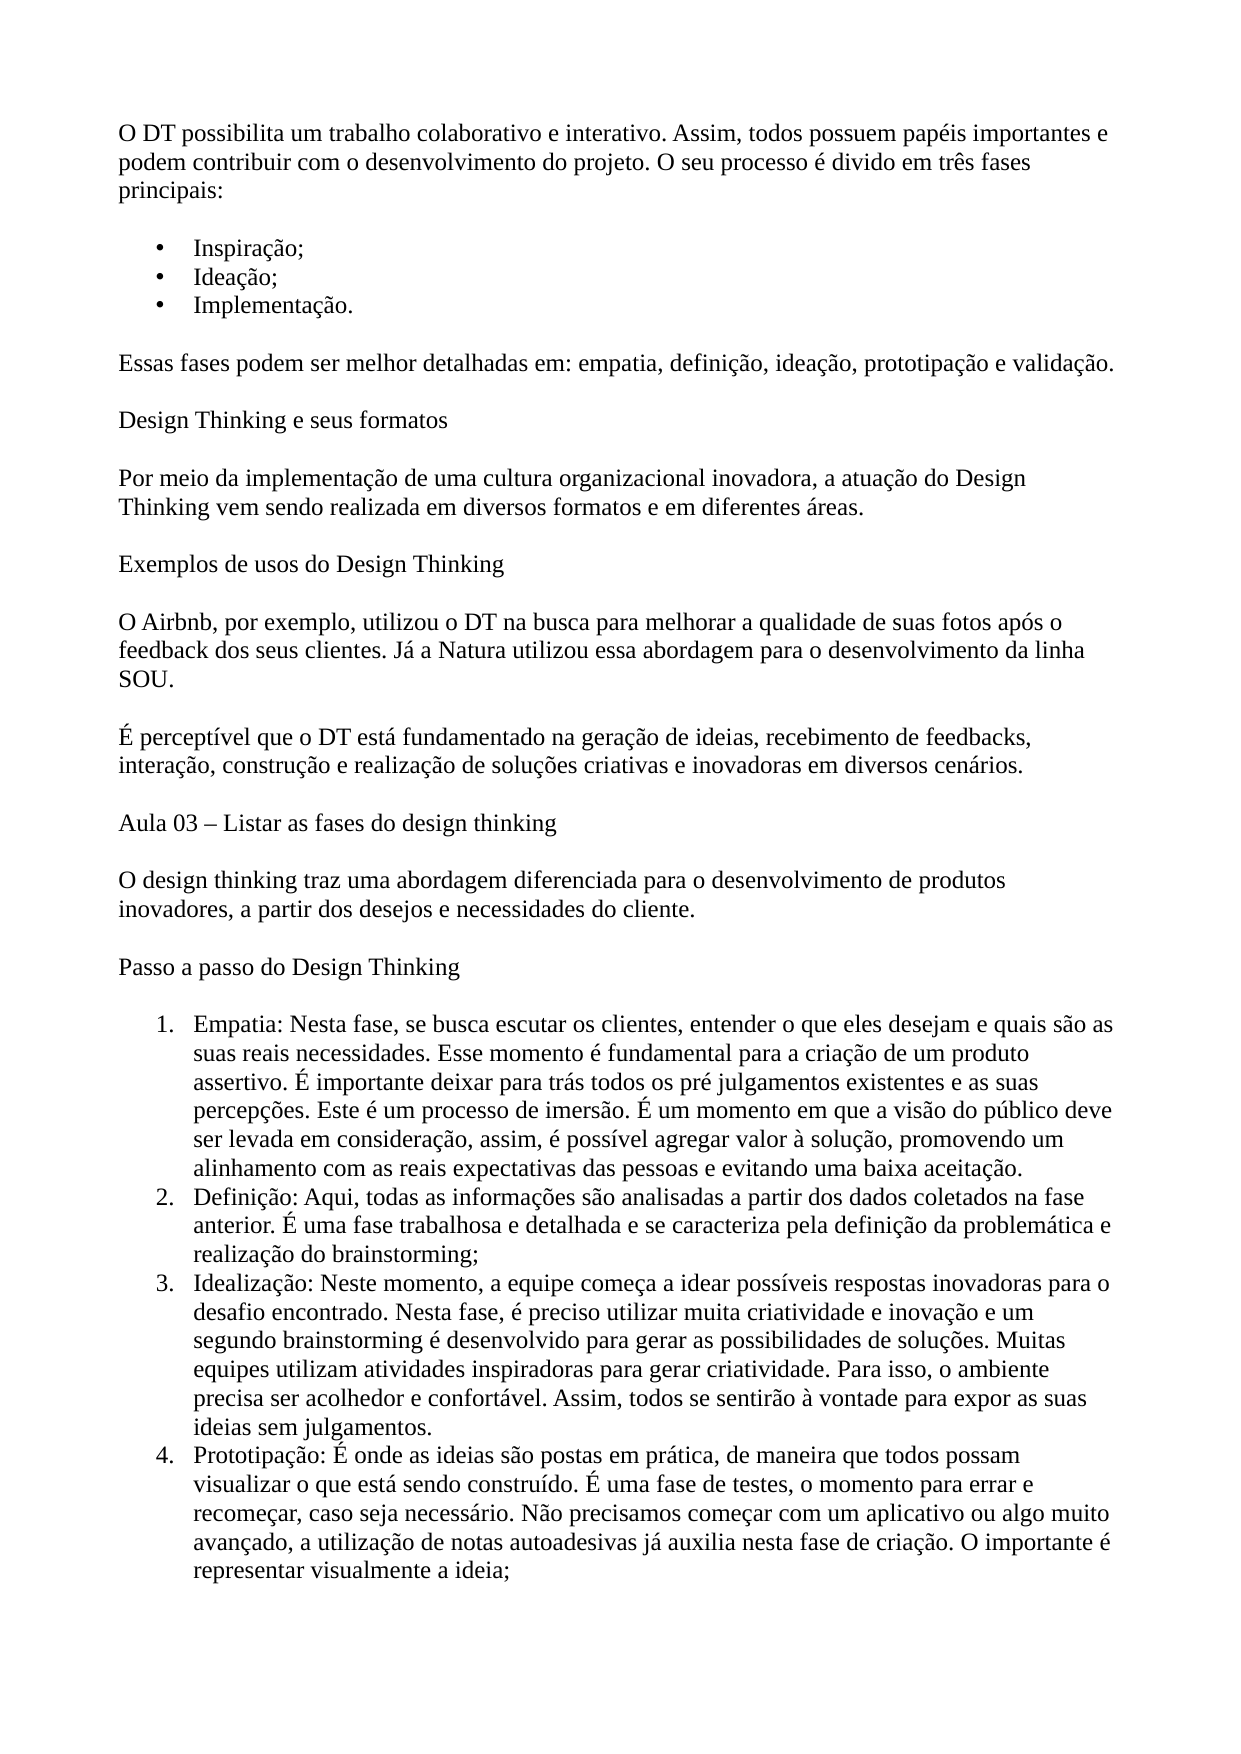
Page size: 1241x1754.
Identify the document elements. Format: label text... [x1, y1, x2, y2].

text Design Thinking e seus formatos [118, 406, 1122, 434]
text O DT possibilita um trabalho colaborativo e interativo. Assim, todos possuem papéis importantes e podem contribuir com o desenvolvimento do projeto. O seu processo é divido em três fases principais: [118, 118, 1122, 204]
text Essas fases podem ser melhor detalhadas em: empatia, definição, ideação, prototipação e validação. [118, 348, 1122, 377]
list Ideação; [156, 262, 1122, 291]
text É perceptível que o DT está fundamentado na geração de ideias, recebimento de feedbacks, interação, construção e realização de soluções criativas e inovadoras em diversos cenários. [118, 722, 1122, 779]
list Idealização: Neste momento, a equipe começa a idear possíveis respostas inovadoras para o desafio encontrado. Nesta fase, é preciso utilizar muita criatividade e inovação e um segundo brainstorming é desenvolvido para gerar as possibilidades de soluções. Muitas equipes utilizam atividades inspiradoras para gerar criatividade. Para isso, o ambiente precisa ser acolhedor e confortável. Assim, todos se sentirão à vontade para expor as suas ideias sem julgamentos. [156, 1268, 1122, 1441]
text Por meio da implementação de uma cultura organizacional inovadora, a atuação do Design Thinking vem sendo realizada em diversos formatos e em diferentes áreas. [118, 463, 1122, 521]
list Implementação. [156, 291, 1122, 319]
list Prototipação: É onde as ideias são postas em prática, de maneira que todos possam visualizar o que está sendo construído. É uma fase de testes, o momento para errar e recomeçar, caso seja necessário. Não precisamos começar com um aplicativo ou algo muito avançado, a utilização de notas autoadesivas já auxilia nesta fase de criação. O importante é representar visualmente a ideia; [156, 1441, 1122, 1584]
text Aula 03 – Listar as fases do design thinking [118, 808, 1122, 837]
list Empatia: Nesta fase, se busca escutar os clientes, entender o que eles desejam e quais são as suas reais necessidades. Esse momento é fundamental para a criação de um produto assertivo. É importante deixar para trás todos os pré julgamentos existentes e as suas percepções. Este é um processo de imersão. É um momento em que a visão do público deve ser levada em consideração, assim, é possível agregar valor à solução, promovendo um alinhamento com as reais expectativas das pessoas e evitando uma baixa aceitação. [156, 1009, 1122, 1182]
text Passo a passo do Design Thinking [118, 952, 1122, 981]
text O design thinking traz uma abordagem diferenciada para o desenvolvimento de produtos inovadores, a partir dos desejos e necessidades do cliente. [118, 866, 1122, 923]
list Definição: Aqui, todas as informações são analisadas a partir dos dados coletados na fase anterior. É uma fase trabalhosa e detalhada e se caracteriza pela definição da problemática e realização do brainstorming; [156, 1182, 1122, 1268]
text O Airbnb, por exemplo, utilizou o DT na busca para melhorar a qualidade de suas fotos após o feedback dos seus clientes. Já a Natura utilizou essa abordagem para o desenvolvimento da linha SOU. [118, 607, 1122, 693]
list Inspiração; [156, 233, 1122, 262]
text Exemplos de usos do Design Thinking [118, 549, 1122, 578]
